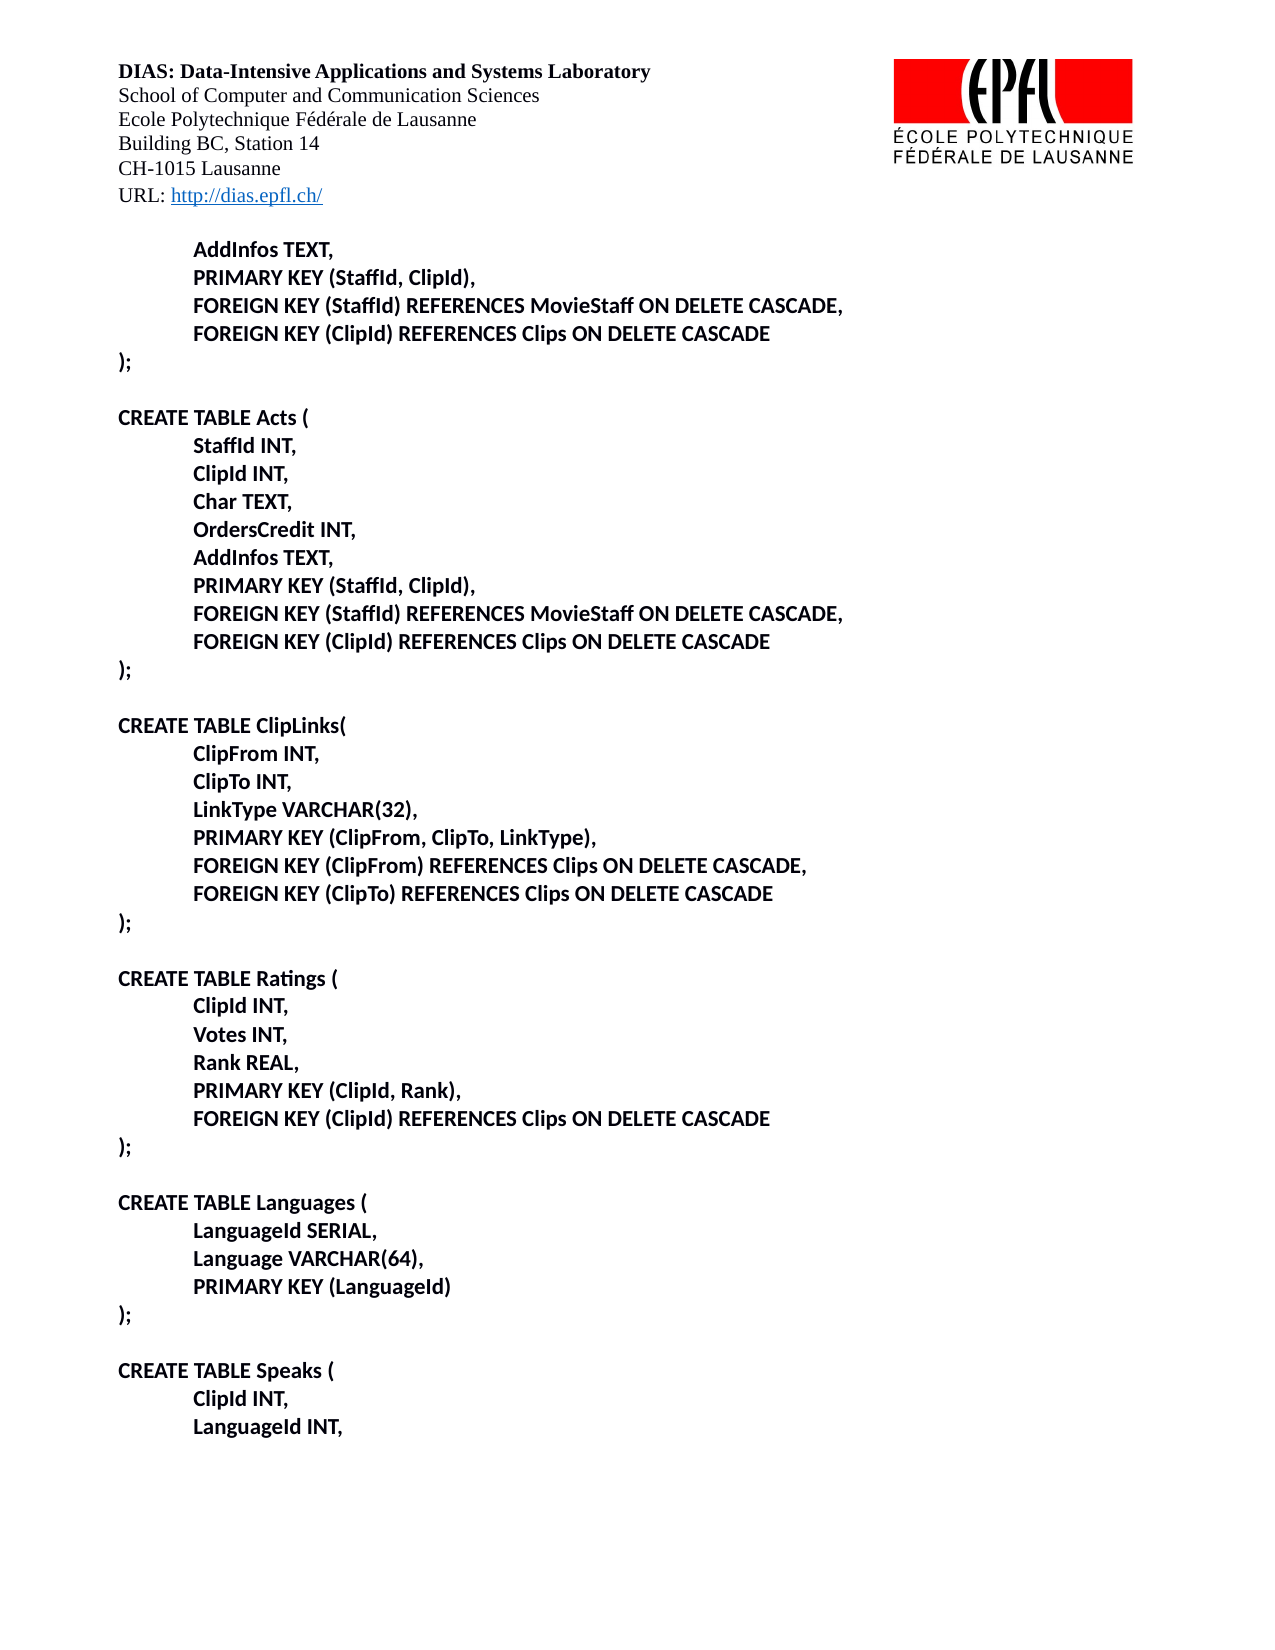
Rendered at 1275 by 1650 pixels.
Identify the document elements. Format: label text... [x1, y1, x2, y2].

text LanguageId SERIAL, [118, 1216, 1157, 1244]
text StaffId INT, [118, 431, 1157, 459]
text AddInfos TEXT, [118, 543, 1157, 571]
text LanguageId INT, [118, 1412, 1157, 1440]
text PRIMARY KEY (LanguageId) [118, 1272, 1157, 1300]
text CREATE TABLE ClipLinks( [118, 711, 1157, 739]
text CREATE TABLE Ratings ( [118, 964, 1157, 992]
text ClipId INT, [118, 459, 1157, 487]
text ClipId INT, [118, 992, 1157, 1020]
text CREATE TABLE Languages ( [118, 1188, 1157, 1216]
text FOREIGN KEY (ClipTo) REFERENCES Clips ON DELETE CASCADE [118, 879, 1157, 908]
text ); [118, 1132, 1157, 1160]
text CREATE TABLE Acts ( [118, 403, 1157, 431]
text ClipId INT, [118, 1384, 1157, 1412]
text OrdersCredit INT, [118, 515, 1157, 543]
text AddInfos TEXT, [118, 235, 1157, 263]
text PRIMARY KEY (ClipFrom, ClipTo, LinkType), [118, 823, 1157, 852]
text ); [118, 655, 1157, 683]
picture [893, 59, 1135, 167]
text ); [118, 908, 1157, 936]
text FOREIGN KEY (ClipFrom) REFERENCES Clips ON DELETE CASCADE, [118, 852, 1157, 879]
text Rank REAL, [118, 1048, 1157, 1076]
text FOREIGN KEY (ClipId) REFERENCES Clips ON DELETE CASCADE [118, 627, 1157, 655]
text Char TEXT, [118, 487, 1157, 515]
text Votes INT, [118, 1020, 1157, 1048]
text FOREIGN KEY (StaffId) REFERENCES MovieStaff ON DELETE CASCADE, [118, 599, 1157, 627]
text ClipFrom INT, [118, 739, 1157, 767]
text PRIMARY KEY (StaffId, ClipId), [118, 263, 1157, 291]
text PRIMARY KEY (StaffId, ClipId), [118, 571, 1157, 599]
text FOREIGN KEY (ClipId) REFERENCES Clips ON DELETE CASCADE [118, 1104, 1157, 1132]
text FOREIGN KEY (StaffId) REFERENCES MovieStaff ON DELETE CASCADE, [118, 291, 1157, 319]
text ClipTo INT, [118, 767, 1157, 796]
text ); [118, 1300, 1157, 1328]
text Language VARCHAR(64), [118, 1244, 1157, 1272]
text PRIMARY KEY (ClipId, Rank), [118, 1076, 1157, 1104]
text ); [118, 347, 1157, 375]
text FOREIGN KEY (ClipId) REFERENCES Clips ON DELETE CASCADE [118, 319, 1157, 347]
text LinkType VARCHAR(32), [118, 796, 1157, 823]
text CREATE TABLE Speaks ( [118, 1356, 1157, 1384]
